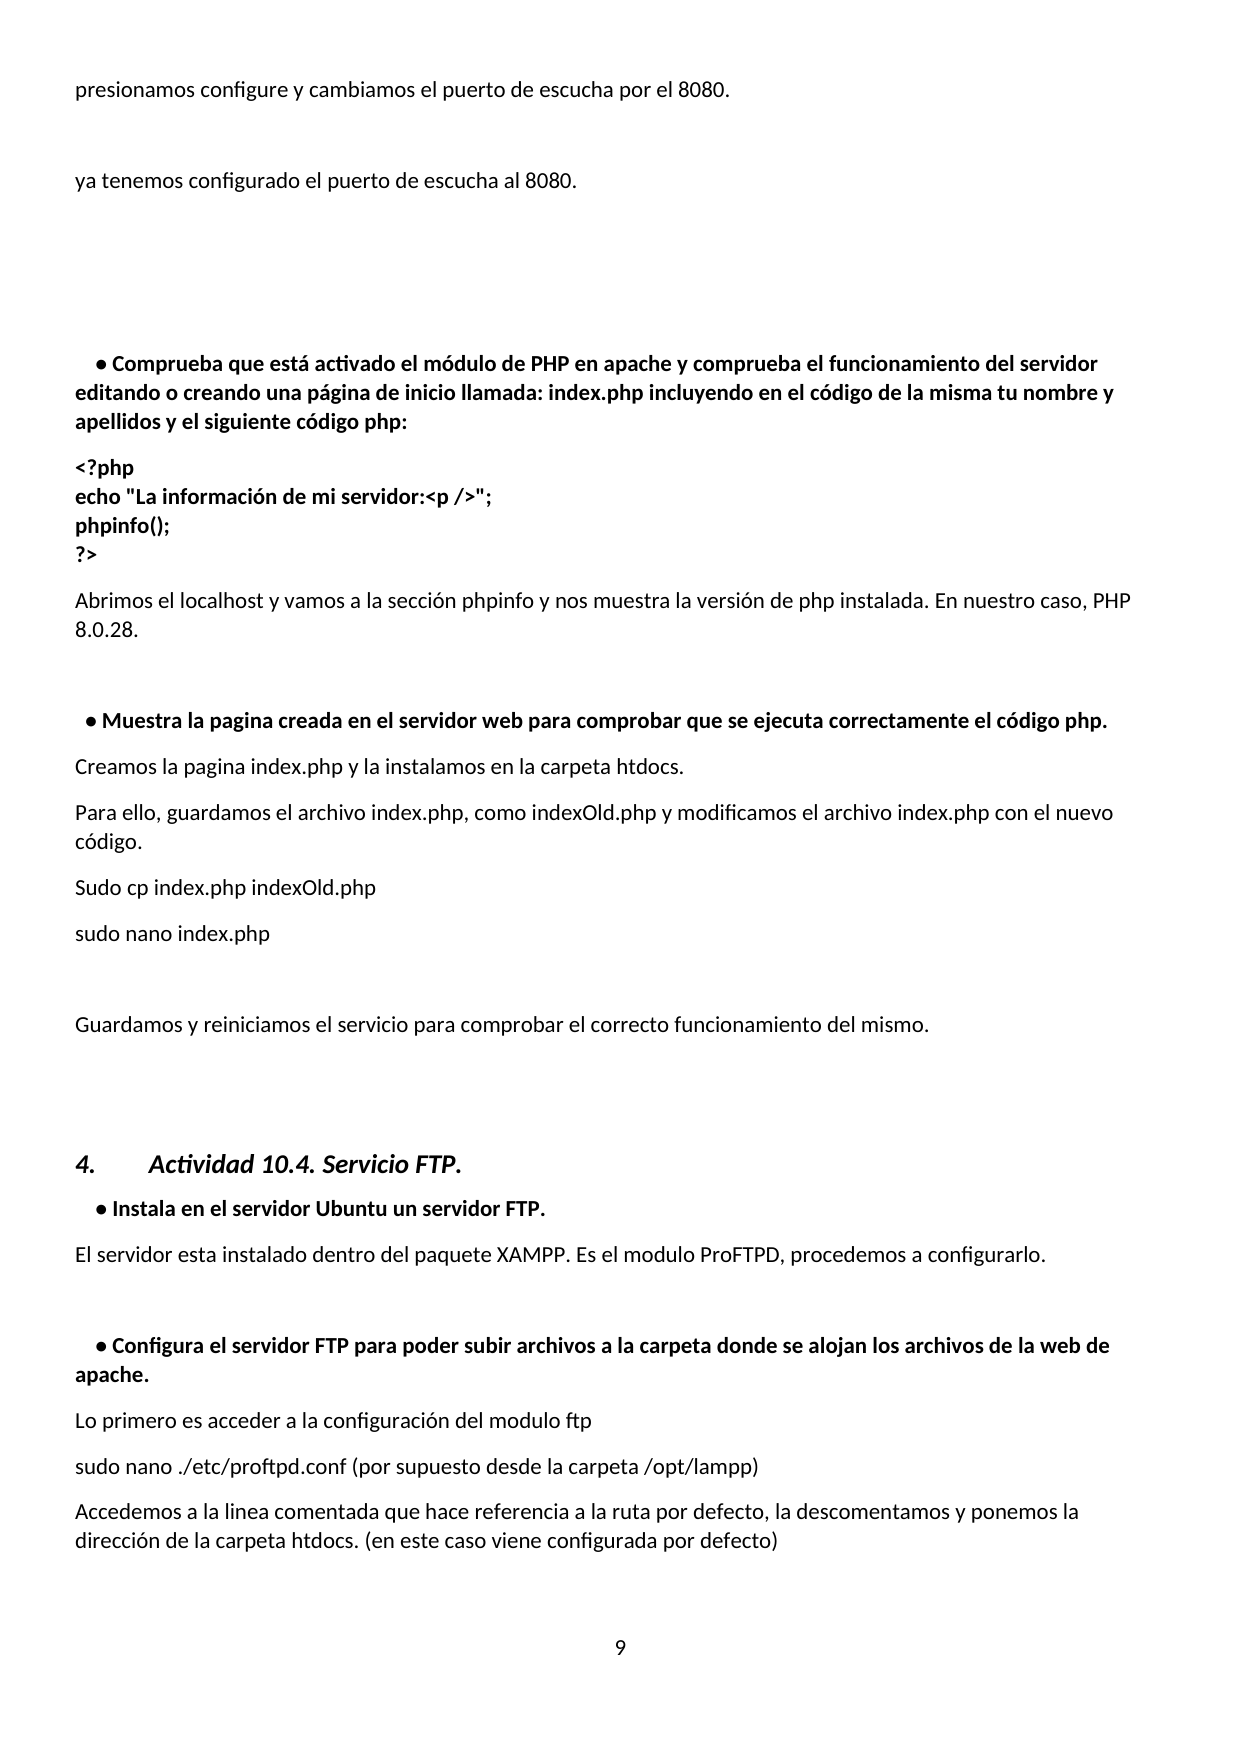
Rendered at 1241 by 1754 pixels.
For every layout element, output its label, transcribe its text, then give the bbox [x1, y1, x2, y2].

text Creamos la pagina index.php y la instalamos en la carpeta htdocs. [75, 752, 1165, 780]
text sudo nano index.php [75, 919, 1165, 947]
text Guardamos y reiniciamos el servicio para comprobar el correcto funcionamiento del mismo. [75, 1010, 1165, 1038]
text Para ello, guardamos el archivo index.php, como indexOld.php y modificamos el archivo index.php con el nuevo código. [75, 798, 1165, 855]
text sudo nano ./etc/proftpd.conf (por supuesto desde la carpeta /opt/lampp) [75, 1452, 1165, 1480]
text El servidor esta instalado dentro del paquete XAMPP. Es el modulo ProFTPD, procedemos a configurarlo. [75, 1240, 1165, 1268]
subtitle Actividad 10.4. Servicio FTP. [75, 1147, 1165, 1180]
text • Configura el servidor FTP para poder subir archivos a la carpeta donde se alojan los archivos de la web de apache. [75, 1331, 1165, 1388]
text ya tenemos configurado el puerto de escucha al 8080. [75, 166, 1165, 194]
text <?php echo "La información de mi servidor:<p />"; phpinfo(); ?> [75, 453, 1165, 568]
text • Comprueba que está activado el módulo de PHP en apache y comprueba el funcionamiento del servidor editando o creando una página de inicio llamada: index.php incluyendo en el código de la misma tu nombre y apellidos y el siguiente código php: [75, 349, 1165, 436]
text Sudo cp index.php indexOld.php [75, 873, 1165, 901]
text Accedemos a la linea comentada que hace referencia a la ruta por defecto, la descomentamos y ponemos la dirección de la carpeta htdocs. (en este caso viene configurada por defecto) [75, 1497, 1165, 1554]
text • Muestra la pagina creada en el servidor web para comprobar que se ejecuta correctamente el código php. [75, 707, 1165, 735]
text Abrimos el localhost y vamos a la sección phpinfo y nos muestra la versión de php instalada. En nuestro caso, PHP 8.0.28. [75, 586, 1165, 643]
text • Instala en el servidor Ubuntu un servidor FTP. [75, 1194, 1165, 1222]
text Lo primero es acceder a la configuración del modulo ftp [75, 1406, 1165, 1434]
text presionamos configure y cambiamos el puerto de escucha por el 8080. [75, 75, 1165, 103]
